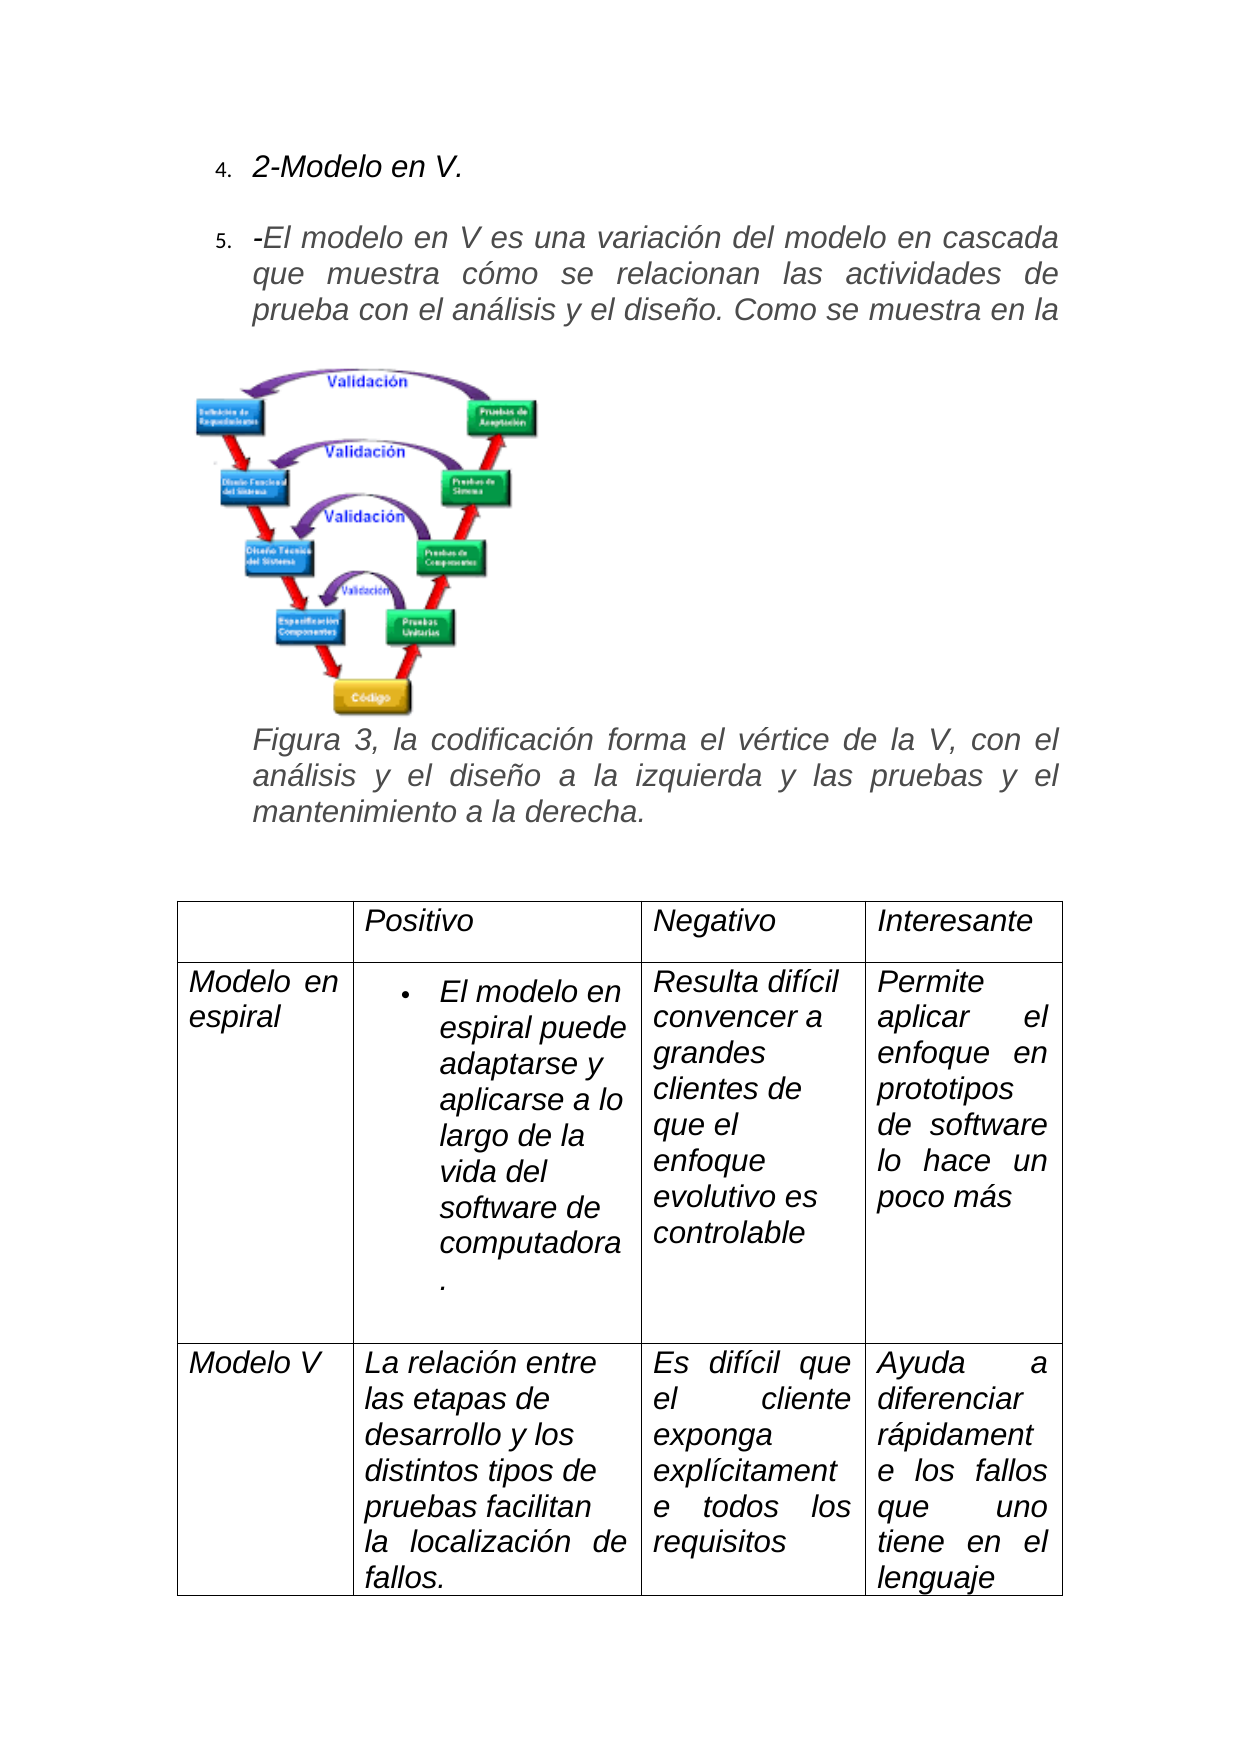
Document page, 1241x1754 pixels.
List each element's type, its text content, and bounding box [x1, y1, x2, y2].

list 2-Modelo en V. [215, 148, 1063, 183]
table_cell Es difícil que el cliente exponga explícitamente todos los requisitos [642, 1344, 865, 1595]
table_cell Ayuda a diferenciar rápidamente los fallos que uno tiene en el lenguaje [866, 1344, 1062, 1595]
table_header [178, 902, 353, 962]
table_cell Resulta difícil convencer a grandes clientes de que el enfoque evolutivo es controlable [642, 963, 865, 1343]
table_cell Modelo en espiral [178, 963, 353, 1343]
table_cell Permite aplicar el enfoque en prototipos de software lo hace un poco más [866, 963, 1062, 1343]
table_cell Modelo V [178, 1344, 353, 1595]
table_header Positivo [354, 902, 641, 962]
table_header Interesante [866, 902, 1062, 962]
table_cell El modelo en espiral puede adaptarse y aplicarse a lo largo de la vida del software de computadora. [354, 963, 641, 1343]
table_cell La relación entre las etapas de desarrollo y los distintos tipos de pruebas facilitan la localización de fallos. [354, 1344, 641, 1595]
table_header Negativo [642, 902, 865, 962]
list -El modelo en V es una variación del modelo en cascada que muestra cómo se relacionan las actividades de prueba con el análisis y el diseño. Como se muestra en la Figura 3, la codificación forma el vértice de la V, con el análisis y el diseño a la izquierda y las pruebas y el mantenimiento a la derecha. [215, 219, 1063, 829]
